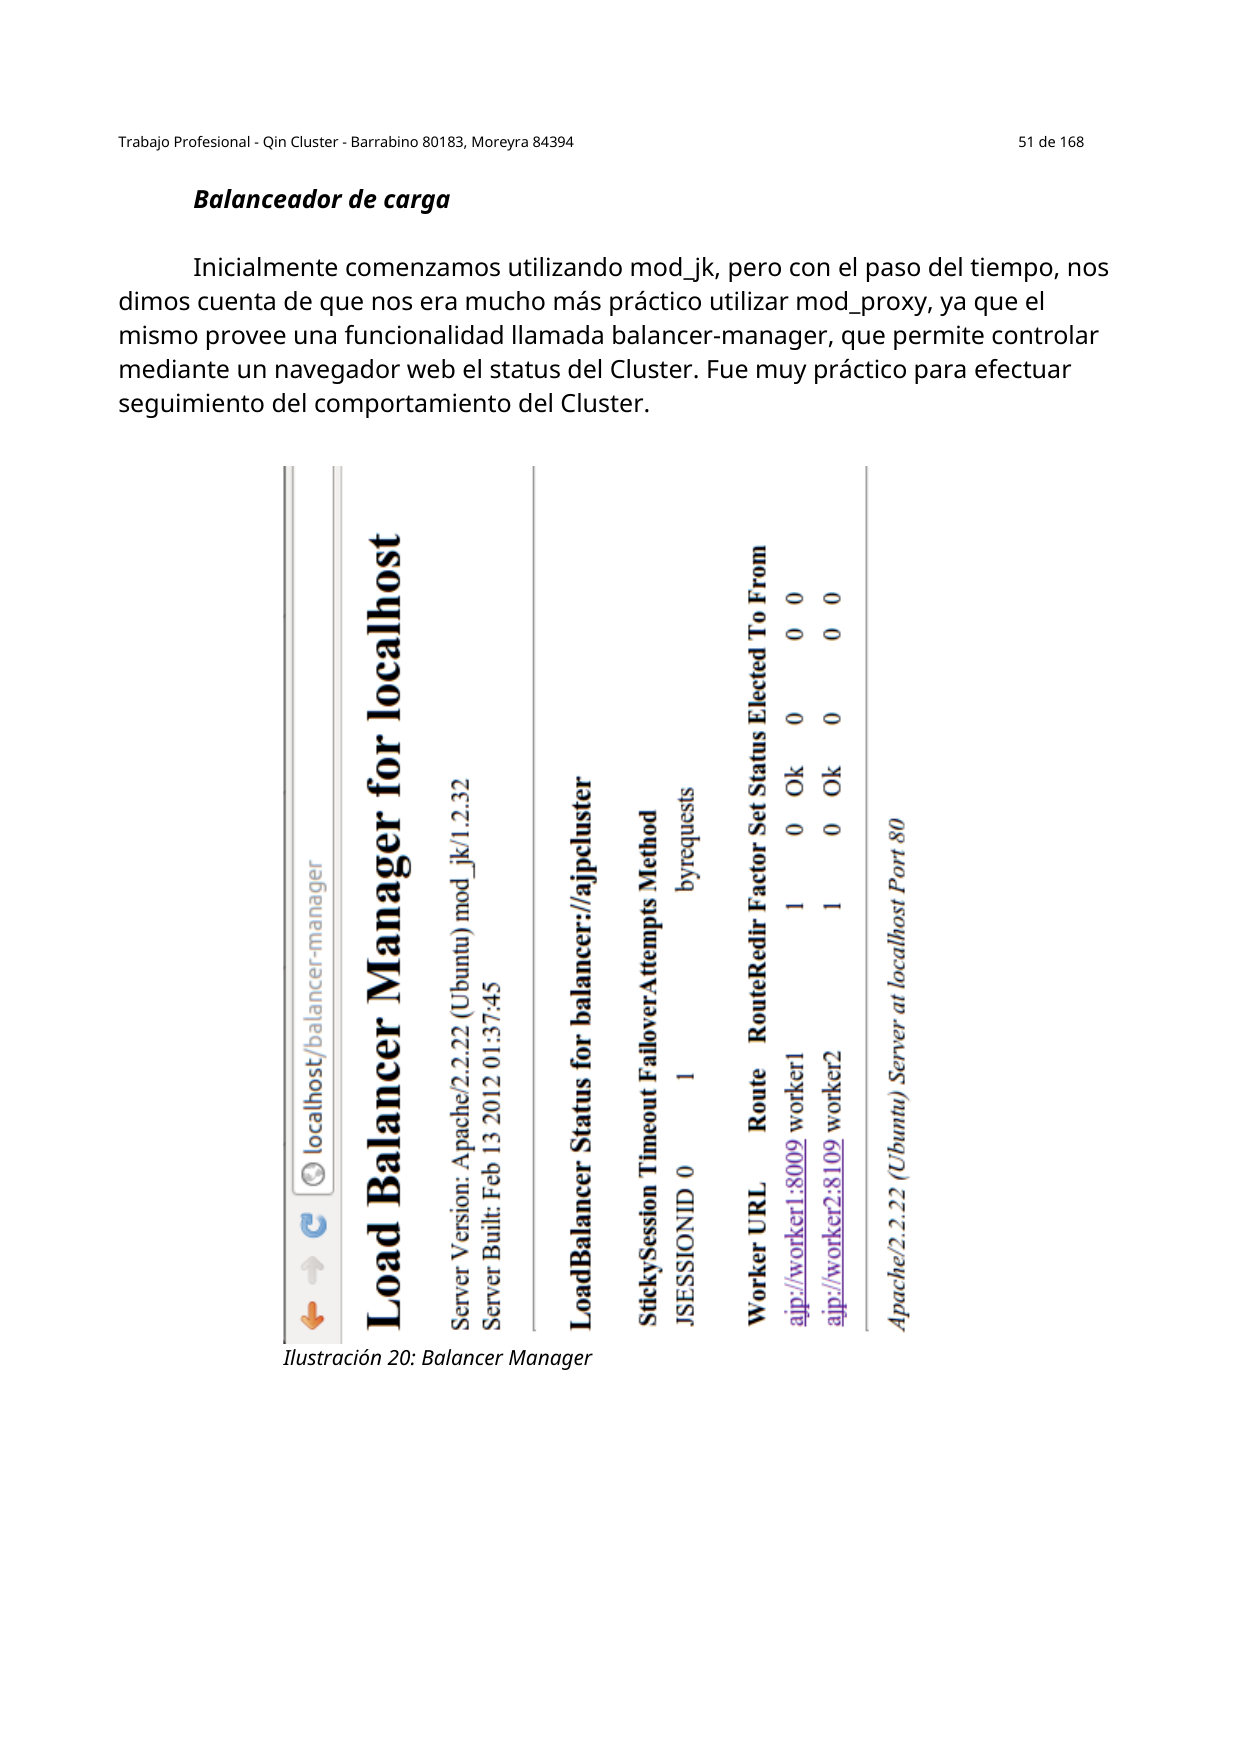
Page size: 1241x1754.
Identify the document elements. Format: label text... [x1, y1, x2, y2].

picture [283, 466, 958, 1344]
text Ilustración 20: Balancer Manager [283, 1344, 957, 1372]
text Balanceador de carga [118, 182, 1122, 216]
text Inicialmente comenzamos utilizando mod_jk, pero con el paso del tiempo, nos dimos cuenta de que nos era mucho más práctico utilizar mod_proxy, ya que el mismo provee una funcionalidad llamada balancer-manager, que permite controlar mediante un navegador web el status del Cluster. Fue muy práctico para efectuar seguimiento del comportamiento del Cluster. [118, 250, 1122, 420]
